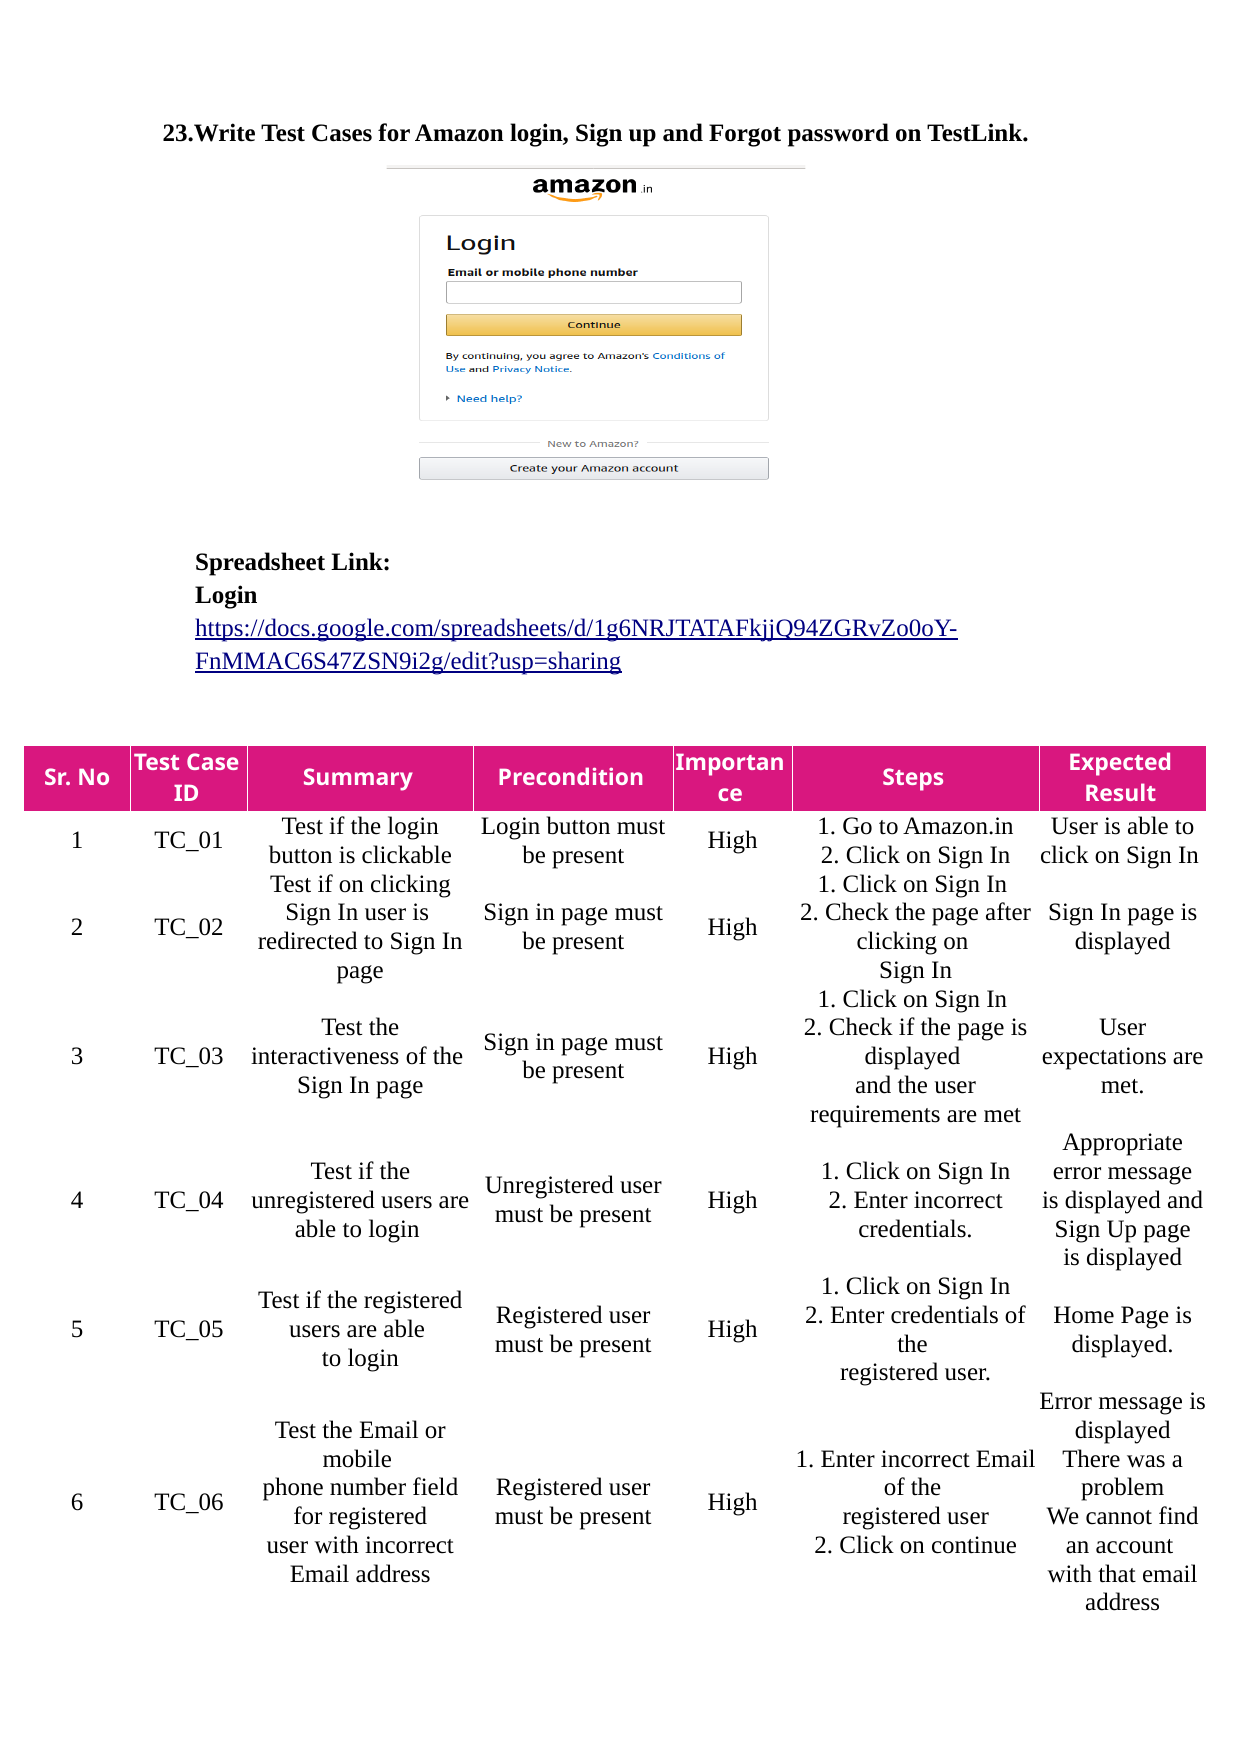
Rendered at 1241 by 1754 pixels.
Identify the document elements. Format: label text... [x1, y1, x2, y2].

table_cell High [673, 1386, 792, 1616]
table_header Expected Result [1040, 746, 1206, 811]
table_header Importance [674, 746, 792, 811]
table_cell Sign In page is displayed [1039, 869, 1206, 984]
table_cell Test the Email or mobile phone number field for registered user with incorrect Email address [248, 1386, 473, 1616]
table_cell Test if the registered users are able to login [248, 1271, 473, 1386]
table_cell Registered user must be present [473, 1271, 673, 1386]
table_header Test Case ID [131, 746, 247, 811]
table_cell 1. Enter incorrect Email of the registered user 2. Click on continue [792, 1386, 1039, 1616]
table_cell High [673, 984, 792, 1127]
table_cell Appropriate error message is displayed and Sign Up page is displayed [1039, 1128, 1206, 1271]
table_cell 6 [24, 1386, 130, 1616]
table_header Sr. No [24, 746, 130, 811]
table_cell TC_01 [130, 812, 247, 869]
table_cell Unregistered user must be present [473, 1128, 673, 1271]
text Login [195, 580, 1122, 609]
table_cell User expectations are met. [1039, 984, 1206, 1127]
table_cell Test if on clicking Sign In user is redirected to Sign In page [248, 869, 473, 984]
table_cell High [673, 1271, 792, 1386]
table_header Precondition [474, 746, 673, 811]
text Spreadsheet Link: [195, 547, 1122, 576]
table_cell High [673, 812, 792, 869]
table_cell Error message is displayed There was a problem We cannot find an account with that email address [1039, 1386, 1206, 1616]
table_header Steps [793, 746, 1039, 811]
table_cell User is able to click on Sign In [1039, 812, 1206, 869]
table_cell 4 [24, 1128, 130, 1271]
table_cell Registered user must be present [473, 1386, 673, 1616]
picture [386, 165, 806, 488]
table_cell 1. Click on Sign In 2. Check the page after clicking on Sign In [792, 869, 1039, 984]
table_cell 5 [24, 1271, 130, 1386]
table_cell 1. Click on Sign In 2. Enter incorrect credentials. [792, 1128, 1039, 1271]
table_cell High [673, 1128, 792, 1271]
table_cell Test if the login button is clickable [248, 812, 473, 869]
table_cell Home Page is displayed. [1039, 1271, 1206, 1386]
table_cell 1. Click on Sign In 2. Enter credentials of the registered user. [792, 1271, 1039, 1386]
table_cell 3 [24, 984, 130, 1127]
table_cell 1. Go to Amazon.in 2. Click on Sign In [792, 812, 1039, 869]
table_cell TC_02 [130, 869, 247, 984]
table_cell Sign in page must be present [473, 984, 673, 1127]
table_cell 2 [24, 869, 130, 984]
table_cell Sign in page must be present [473, 869, 673, 984]
table_cell TC_03 [130, 984, 247, 1127]
table_header Summary [248, 746, 473, 811]
table_cell TC_05 [130, 1271, 247, 1386]
list Write Test Cases for Amazon login, Sign up and Forgot password on TestLink. [162, 118, 1122, 147]
table_cell TC_04 [130, 1128, 247, 1271]
table_cell Test the interactiveness of the Sign In page [248, 984, 473, 1127]
table_cell Test if the unregistered users are able to login [248, 1128, 473, 1271]
table_cell 1 [24, 812, 130, 869]
table_cell Login button must be present [473, 812, 673, 869]
table_cell 1. Click on Sign In 2. Check if the page is displayed and the user requirements are met [792, 984, 1039, 1127]
table_cell High [673, 869, 792, 984]
text https://docs.google.com/spreadsheets/d/1g6NRJTATAFkjjQ94ZGRvZo0oY-FnMMAC6S47ZSN9i2g/edit?usp=sharing [195, 613, 1122, 675]
table_cell TC_06 [130, 1386, 247, 1616]
